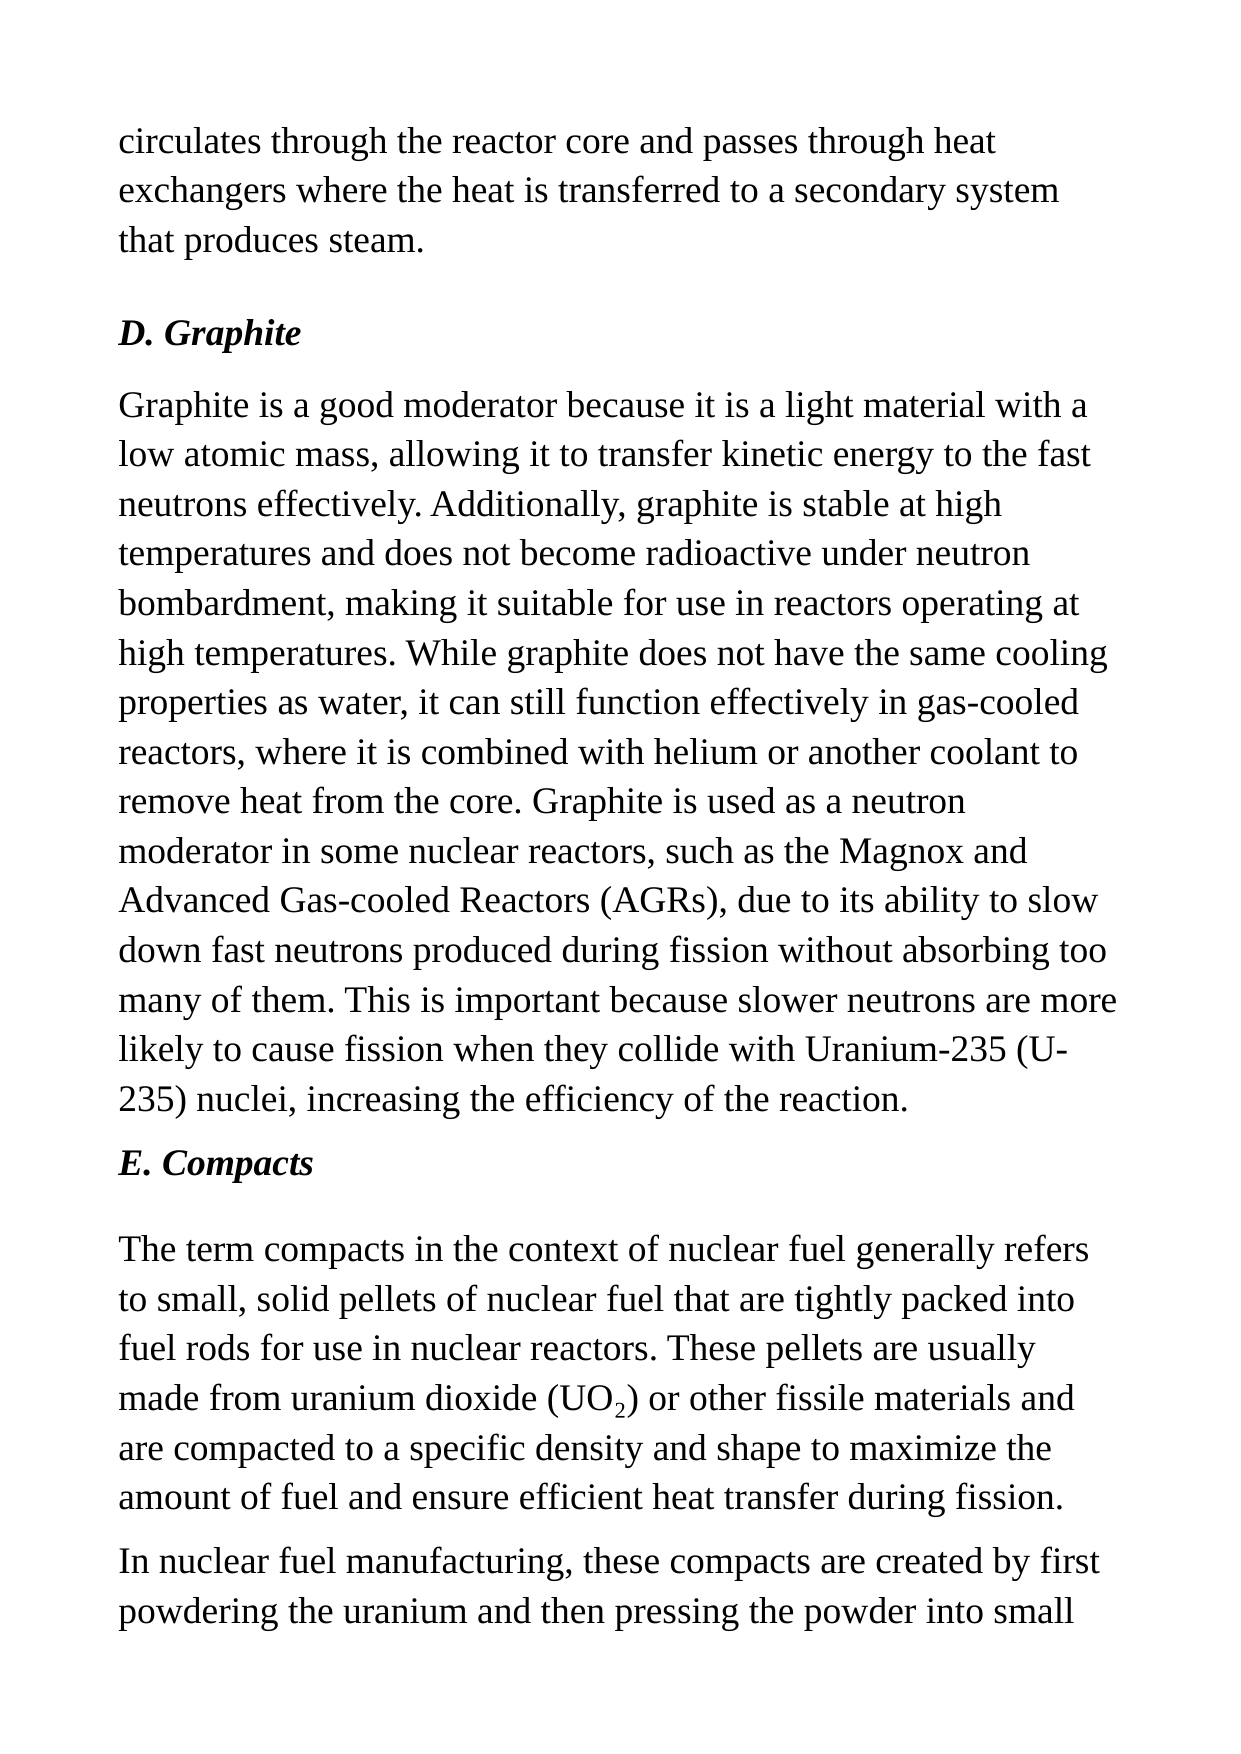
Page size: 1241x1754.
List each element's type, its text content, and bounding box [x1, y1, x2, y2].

text Graphite is a good moderator because it is a light material with a low atomic mass, allowing it to transfer kinetic energy to the fast neutrons effectively. Additionally, graphite is stable at high temperatures and does not become radioactive under neutron bombardment, making it suitable for use in reactors operating at high temperatures. While graphite does not have the same cooling properties as water, it can still function effectively in gas-cooled reactors, where it is combined with helium or another coolant to remove heat from the core. Graphite is used as a neutron moderator in some nuclear reactors, such as the Magnox and Advanced Gas-cooled Reactors (AGRs), due to its ability to slow down fast neutrons produced during fission without absorbing too many of them. This is important because slower neutrons are more likely to cause fission when they collide with Uranium-235 (U-235) nuclei, increasing the efficiency of the reaction. [118, 382, 1123, 1119]
text In nuclear fuel manufacturing, these compacts are created by first powdering the uranium and then pressing the powder into small [118, 1539, 1123, 1631]
text D. Graphite [118, 310, 1123, 353]
text circulates through the reactor core and passes through heat exchangers where the heat is transferred to a secondary system that produces steam. [118, 118, 1123, 260]
text The term compacts in the context of nuclear fuel generally refers to small, solid pellets of nuclear fuel that are tightly packed into fuel rods for use in nuclear reactors. These pellets are usually made from uranium dioxide (UO₂) or other fissile materials and are compacted to a specific density and shape to maximize the amount of fuel and ensure efficient heat transfer during fission. [118, 1227, 1123, 1518]
text E. Compacts [118, 1140, 1123, 1183]
